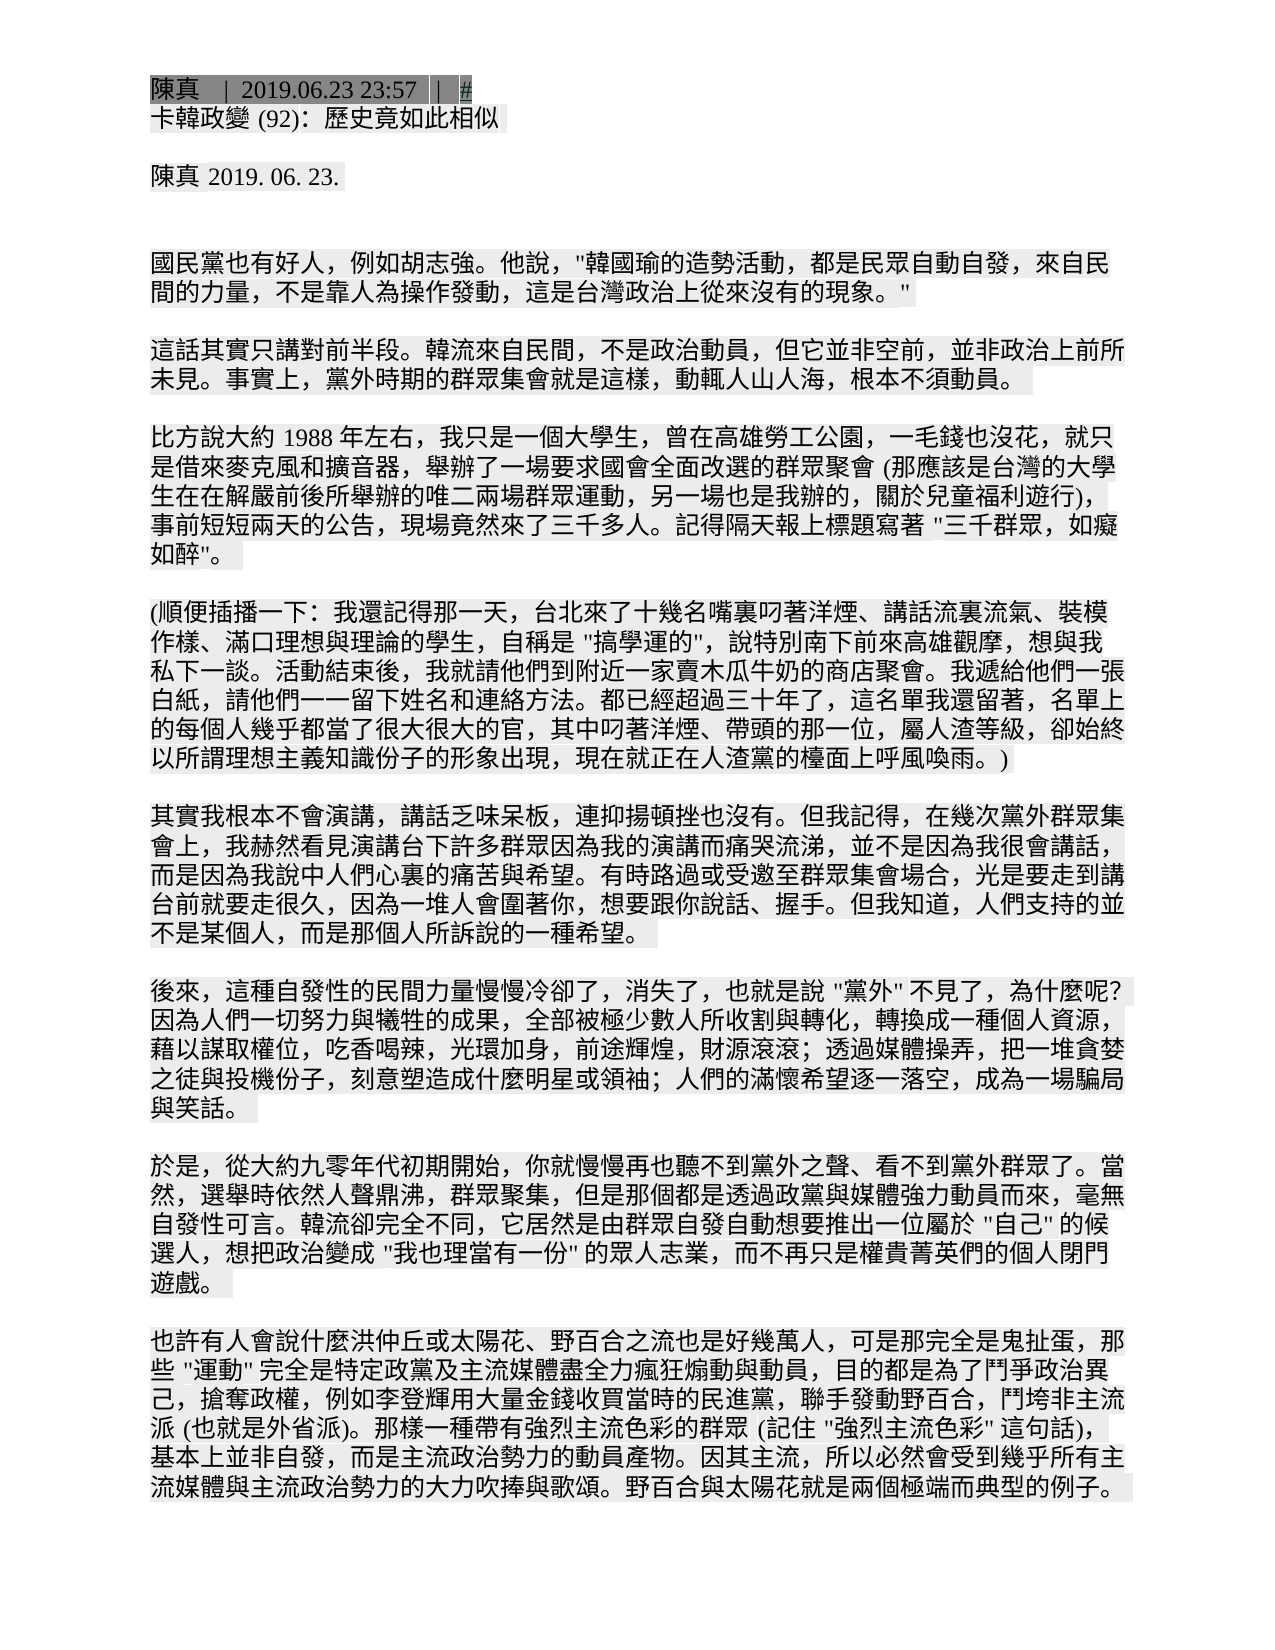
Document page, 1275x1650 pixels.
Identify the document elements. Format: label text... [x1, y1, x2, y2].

text 卡韓政變 (92)：歷史竟如此相似 陳真 2019. 06. 23. 國民黨也有好人，例如胡志強。他說，"韓國瑜的造勢活動，都是民眾自動自發，來自民間的力量，不是靠人為操作發動，這是台灣政治上從來沒有的現象。" 這話其實只講對前半段。韓流來自民間，不是政治動員，但它並非空前，並非政治上前所未見。事實上，黨外時期的群眾集會就是這樣，動輒人山人海，根本不須動員。 比方說大約 1988 年左右，我只是一個大學生，曾在高雄勞工公園，一毛錢也沒花，就只是借來麥克風和擴音器，舉辦了一場要求國會全面改選的群眾聚會 (那應該是台灣的大學生在在解嚴前後所舉辦的唯二兩場群眾運動，另一場也是我辦的，關於兒童福利遊行)，事前短短兩天的公告，現場竟然來了三千多人。記得隔天報上標題寫著 "三千群眾，如癡如醉"。 (順便插播一下：我還記得那一天，台北來了十幾名嘴裏叼著洋煙、講話流裏流氣、裝模作樣、滿口理想與理論的學生，自稱是 "搞學運的"，說特別南下前來高雄觀摩，想與我私下一談。活動結束後，我就請他們到附近一家賣木瓜牛奶的商店聚會。我遞給他們一張白紙，請他們一一留下姓名和連絡方法。都已經超過三十年了，這名單我還留著，名單上的每個人幾乎都當了很大很大的官，其中叼著洋煙、帶頭的那一位，屬人渣等級，卻始終以所謂理想主義知識份子的形象出現，現在就正在人渣黨的檯面上呼風喚雨。) 其實我根本不會演講，講話乏味呆板，連抑揚頓挫也沒有。但我記得，在幾次黨外群眾集會上，我赫然看見演講台下許多群眾因為我的演講而痛哭流涕，並不是因為我很會講話，而是因為我說中人們心裏的痛苦與希望。有時路過或受邀至群眾集會場合，光是要走到講台前就要走很久，因為一堆人會圍著你，想要跟你說話、握手。但我知道，人們支持的並不是某個人，而是那個人所訴說的一種希望。 後來，這種自發性的民間力量慢慢冷卻了，消失了，也就是說 "黨外" 不見了，為什麼呢？因為人們一切努力與犧牲的成果，全部被極少數人所收割與轉化，轉換成一種個人資源，藉以謀取權位，吃香喝辣，光環加身，前途輝煌，財源滾滾；透過媒體操弄，把一堆貪婪之徒與投機份子，刻意塑造成什麼明星或領袖；人們的滿懷希望逐一落空，成為一場騙局與笑話。 於是，從大約九零年代初期開始，你就慢慢再也聽不到黨外之聲、看不到黨外群眾了。當然，選舉時依然人聲鼎沸，群眾聚集，但是那個都是透過政黨與媒體強力動員而來，毫無自發性可言。韓流卻完全不同，它居然是由群眾自發自動想要推出一位屬於 "自己" 的候選人，想把政治變成 "我也理當有一份" 的眾人志業，而不再只是權貴菁英們的個人閉門遊戲。 也許有人會說什麼洪仲丘或太陽花、野百合之流也是好幾萬人，可是那完全是鬼扯蛋，那些 "運動" 完全是特定政黨及主流媒體盡全力瘋狂煽動與動員，目的都是為了鬥爭政治異己，搶奪政權，例如李登輝用大量金錢收買當時的民進黨，聯手發動野百合，鬥垮非主流派 (也就是外省派)。那樣一種帶有強烈主流色彩的群眾 (記住 "強烈主流色彩" 這句話)，基本上並非自發，而是主流政治勢力的動員產物。因其主流，所以必然會受到幾乎所有主流媒體與主流政治勢力的大力吹捧與歌頌。野百合與太陽花就是兩個極端而典型的例子。 你用肚臍想也知道，如果一個運動竟然受到主流媒體與主流政治勢力甚至是整個社會的一致吹捧與瘋狂歌頌，對之稍有不敬，就會成為眾矢之的，那它還會是一種真正意義上的運動嗎？而且，既然都已經這麼主流了，還需要運動嗎？就比方說不會有人認為文革紅衛兵是一種自發性的學生運動，也不會有人說當初中美建交、台美斷交時被各方吹捧的台灣愛國學生運動是一種真正意義上的運動。 所謂運動，不管是哪一種運動，必然會受到主流勢力的排斥，因為運動無非就是要改變既有的某種現狀或既得利益或既定價值，所以它一定會引起相當大的反彈與抹黑或打壓。 三十年前敢發起反蔣運動，那才是運動；三十年後還在反蔣，那就是窩囊腦殘，因為蔣家都已經被過度污名化、打成落水狗、打成過街老鼠了；你總不能說打落水狗是一種可歌可泣的運動吧。 三十年前敢說台獨，是個烈士，是條漢子。三十年後的今天，卻整天氣燄囂張地高喊什麼台獨，整天打壓、攻擊、妖魔化事實上幾乎已經不存在的統一聲音，連僅有的一點點統派聲音都要趕盡殺絕，那就是窩囊沒出息的混蛋。你若真心想要台獨，應該去施壓民進黨，要求兌現政治主張，宣佈台獨，然後把旨在追求統一的中華民國憲法改成台灣國憲法，而不是幾十年來任由該黨不斷藉此操弄族群仇恨、騙取選票，甚至連最後一點點的異議之聲也要妖魔化、也要趕盡殺絕。這些帶頭的人渣，真的是很窩囊很沒出息，用心卑鄙很可恥。 反之，現在如果有學生膽敢主張統一，並公開站出來反對人渣黨之假台獨真詐騙，那就是一條漢子，那才是所謂運動應有的基本意義與價值。就比方說你現在去伊拉克罵海珊，罵得震天價響，是不是很可笑？海珊都已經被美帝及其走狗給活活吊死、給抄家滅族、過度污名化了，你卻整天氣燄高張地想把僅有的一點異議聲音趕盡殺絕，那不是很窩囊嗎？當然，沒出息也是一種自由，但那終究不是什麼光采的事。倘若藉此操弄來謀取個人私利與權位，那就是無恥人渣。 相對於什麼大腸花或野百合之流，黨外群眾或是當今之韓流卻剛好相反，他們往往受到主流媒體或特定政治勢力的瘋狂妖魔化，受到主流社會的高度鄙視與仇視。比方說以前的黨外支持者總是被主流媒體與一般人形容為一群流氓、遊民、有前科者、土包子、草包、穿拖鞋嚼檳榔、偏激、狂熱非理性、缺乏論述能力、為菁英所不屑、令學生鄙視厭惡、低教育水平、破壞秩序、製造髒亂與社會混亂等等等，就跟時下主流媒體及主流政治勢力之妖魔化韓流之種種說詞，完完全全一模一樣。想不到歷史竟如此相似，走啊走的，竟然又走回原點。 就跟黨外一樣，韓流自然也一定會遭到主流政治勢力的瘋狂圍勦與抹黑，但很可笑的是，瘋狂圍剿者竟然也來自國民黨。韓流和國民黨基本上可以分開看待，韓流是一種政黨之外的力量，謂之黨外，但它畢竟 "順便" 救起了國民黨，把國民黨從垃圾桶中又撿了回來，想不到由權貴把持的國民黨居然想把自己再丟回垃圾桶；由郭台銘及吳敦義和綠營聯手，每天瘋狂抹黑韓國瑜及韓流。 至於柯文哲所代表的什麼白色力量，那真是鬼扯蛋。他基本上就是綠營的側翼，在藍綠之間鑽縫，尋求個人權位；哪邊有利就往哪邊結盟拋媚眼。 韓國瑜無疑是開啟二次黨外的一個靈魂人物，但是一如當年黨外，群眾之所以拱他，不是因為他這個人本身，而是因為他所代表的一種希望。人會消失，會變質，會老去，會死掉，但 "希望" 不會，眾人的生命有多長，"希望" 就有多久。 ========================== 胡志強：挺韓流庶民運動 2019/06/22 中時 盧金足、吳梓鍹 前台中市長胡志強今天晚上六點，將到挺韓造勢大會台中場站台致詞，他說，韓國瑜多場的造勢活動，都是民眾自動自發，來自民間的力量，不是靠人操作發動，這是台灣政治上沒有的現象，這是一場庶民運動，是一場庶民大翻身的運動。 胡志強表示，每個人都想過好生活，過好日子，中上收入階層的人，生活平穩，但韓國瑜關心社會收入未達平均值的民眾，關心庶民的生活、教育、文化，以前乏人關注基層的民眾，韓國瑜為基層伸出關心的雙手，現在韓國瑜帶動的是庶民運動，要讓庶民大翻身的機會。 韓國瑜預定晚上七點大進場後上台致詞，胡志強則是六點到場，他和韓國瑜沒有同台，他強調情義相挺，「我挺的不只是韓國瑜，還有來自民間令人感動的庶民力量！」 ================== 邵曉鈴167字用力挺韓 他坐在國外街頭猛飆淚 中時電子報 黃麗蓉 2019/06/23 【全程影音】越罵我們越堅定！胡自強攜邵曉鈴現身台中挺韓造勢 高喊：相信韓國瑜！團結支持韓國瑜！ 高雄市長韓國瑜22日在台中大造勢，湧入20萬人，前台中市長胡志強和夫人邵曉鈴也到場，很少開口發表演說的邵曉鈴，以167字用力挺韓，讓一位在國外的韓粉看完影片後，坐在街頭猛飆淚。 該韓粉po文到臉書社團「韓家軍」說，他正在瑞士旅遊，看著台中場邵曉鈴的講話影片，坐在街頭座椅上的他，眼淚像瀑布般流下來，當時在附近的外國人一定覺得他很奇怪吧！ 也有一位韓粉在臉書社團「韓國瑜鐵粉後援會」貼文表示，他22日從早到晚參與這場挺韓大會，全場最讓他感動的是，中天新聞轉播的胡志強伉儷上台畫面。前市長夫人邵曉鈴雖只簡單說了167個字，卻很讓他動容。 邵曉鈴說：「各位敬愛的好朋友們大家好，我是曉鈴，非常開心大家到台中來，我非常感動。曉鈴覺得，每一個您都是活菩薩的化身，曉鈴覺得，每一個您都是大慈大悲、千手千眼的觀世音菩薩。曉鈴非常的感動、非常的窩心，曉鈴在此要謝謝您，再次的謝謝您，因為您的護佑和加持，韓國瑜一定會成功當選中華民國的庶民總統，中華民國庶民總統，中華民國庶民總統，中華民國庶民總統。」 韓粉難過說，邵曉鈴2007年發生車禍之後，就鮮少公開露面，也很少開口發表演說，這次卻上台說了2分鐘的話，激起全場熱烈掌聲，讓站在梯子上的他，感動到拿毛巾猛擦淚，也懷念起國民黨政治人物所留下的滿滿正能量。 [150, 104, 1125, 1559]
text 陳真 | 2019.06.23 23:57 | # [150, 75, 1125, 104]
